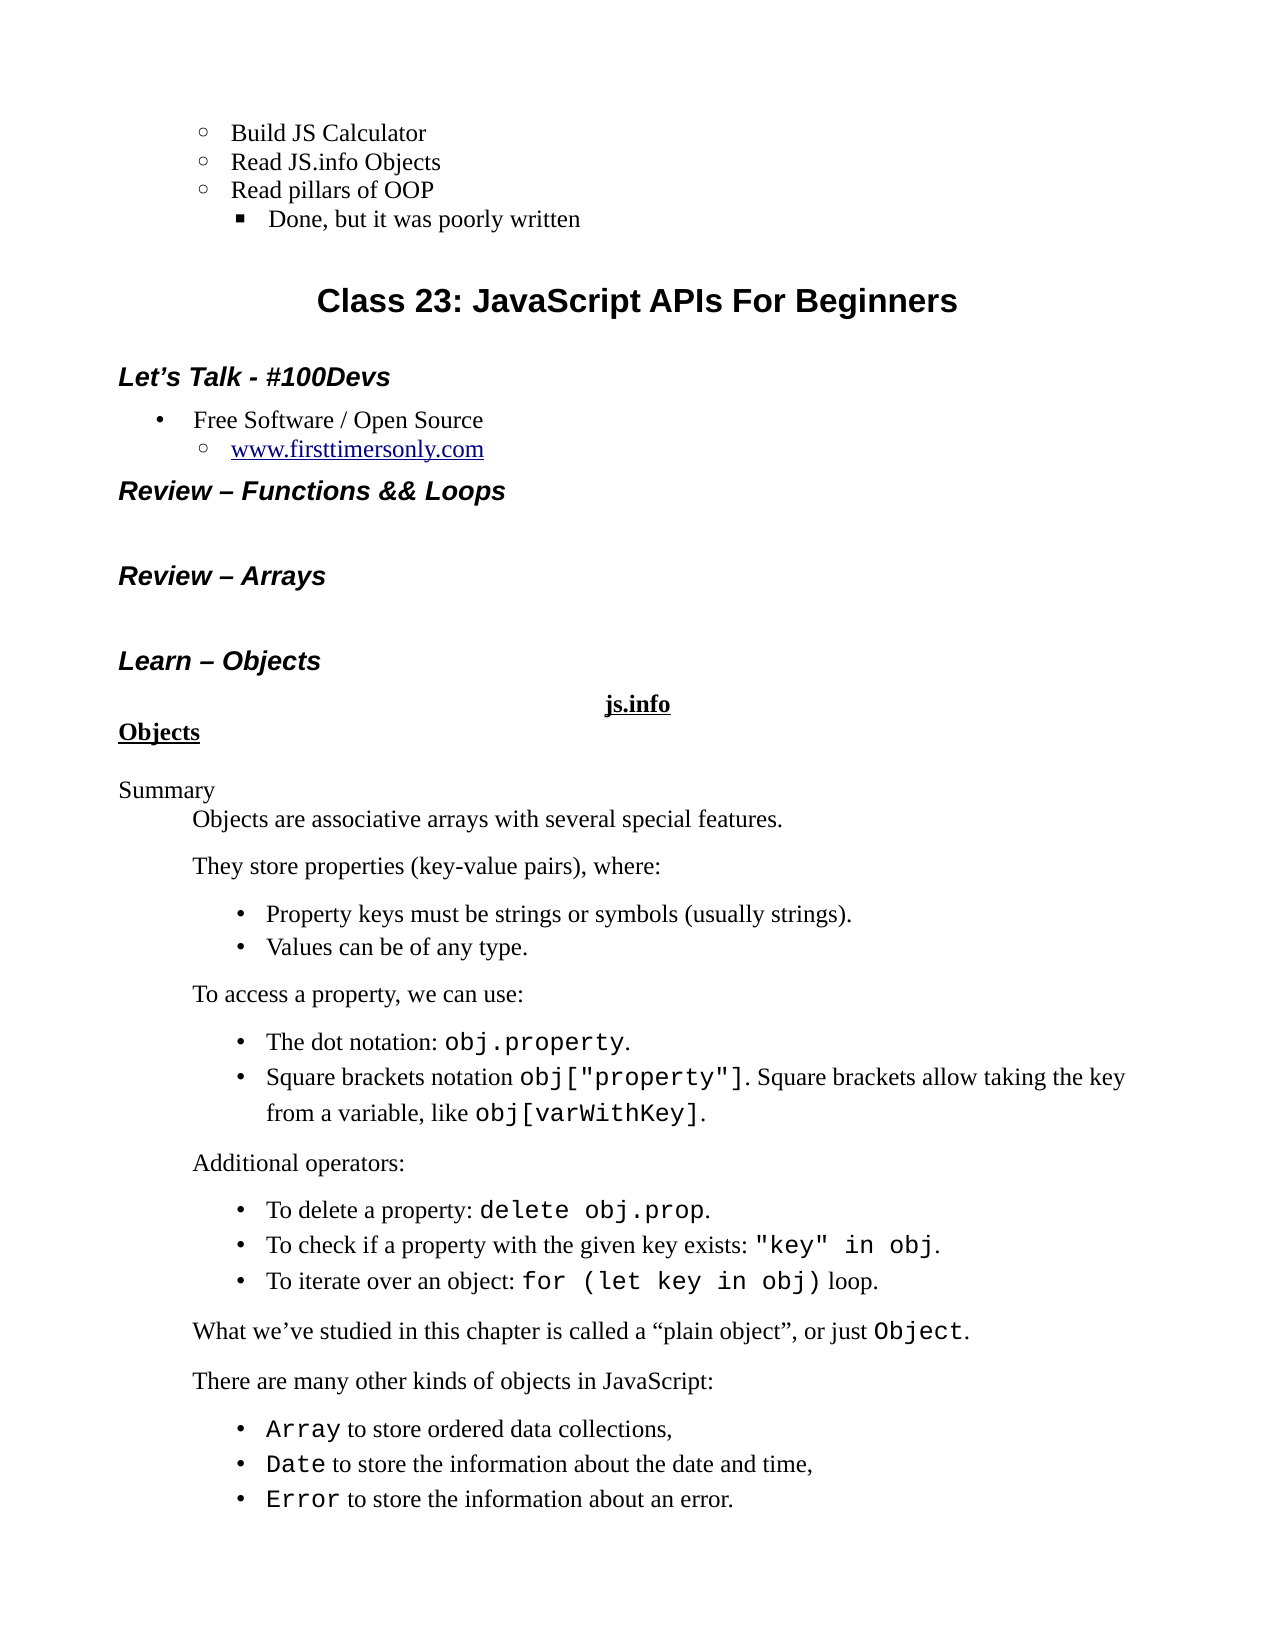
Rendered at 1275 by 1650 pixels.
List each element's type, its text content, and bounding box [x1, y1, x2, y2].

subtitle Learn – Objects [118, 645, 1157, 676]
list To iterate over an object: for (let key in obj) loop. [236, 1266, 1157, 1297]
text There are many other kinds of objects in JavaScript: [192, 1366, 1157, 1395]
list Build JS Calculator [193, 118, 1157, 147]
list Square brackets notation obj["property"]. Square brackets allow taking the key from a variable, like obj[varWithKey]. [236, 1062, 1157, 1128]
text Additional operators: [192, 1148, 1157, 1176]
subtitle Review – Arrays [118, 560, 1157, 591]
list Property keys must be strings or symbols (usually strings). [236, 899, 1157, 928]
list Date to store the information about the date and time, [236, 1449, 1157, 1480]
list Done, but it was poorly written [231, 204, 1157, 233]
text Objects are associative arrays with several special features. [192, 804, 1157, 832]
list To delete a property: delete obj.prop. [236, 1195, 1157, 1226]
list Read pillars of OOP [193, 176, 1157, 204]
list Error to store the information about an error. [236, 1484, 1157, 1515]
list Free Software / Open Source [156, 405, 1157, 434]
text What we’ve studied in this chapter is called a “plain object”, or just Object. [192, 1316, 1157, 1347]
text They store properties (key-value pairs), where: [192, 851, 1157, 880]
text js.info [118, 689, 1157, 717]
subtitle Review – Functions && Loops [118, 475, 1157, 506]
list To check if a property with the given key exists: "key" in obj. [236, 1231, 1157, 1261]
list www.firsttimersonly.com [193, 434, 1157, 462]
subtitle Let’s Talk - #100Devs [118, 361, 1157, 392]
list Values can be of any type. [236, 932, 1157, 961]
list The dot notation: obj.property. [236, 1027, 1157, 1058]
text Summary [118, 775, 1157, 804]
text Objects [118, 717, 1157, 746]
subtitle Class 23: JavaScript APIs For Beginners [118, 281, 1157, 319]
text To access a property, we can use: [192, 979, 1157, 1008]
list Array to store ordered data collections, [236, 1414, 1157, 1444]
list Read JS.info Objects [193, 147, 1157, 176]
